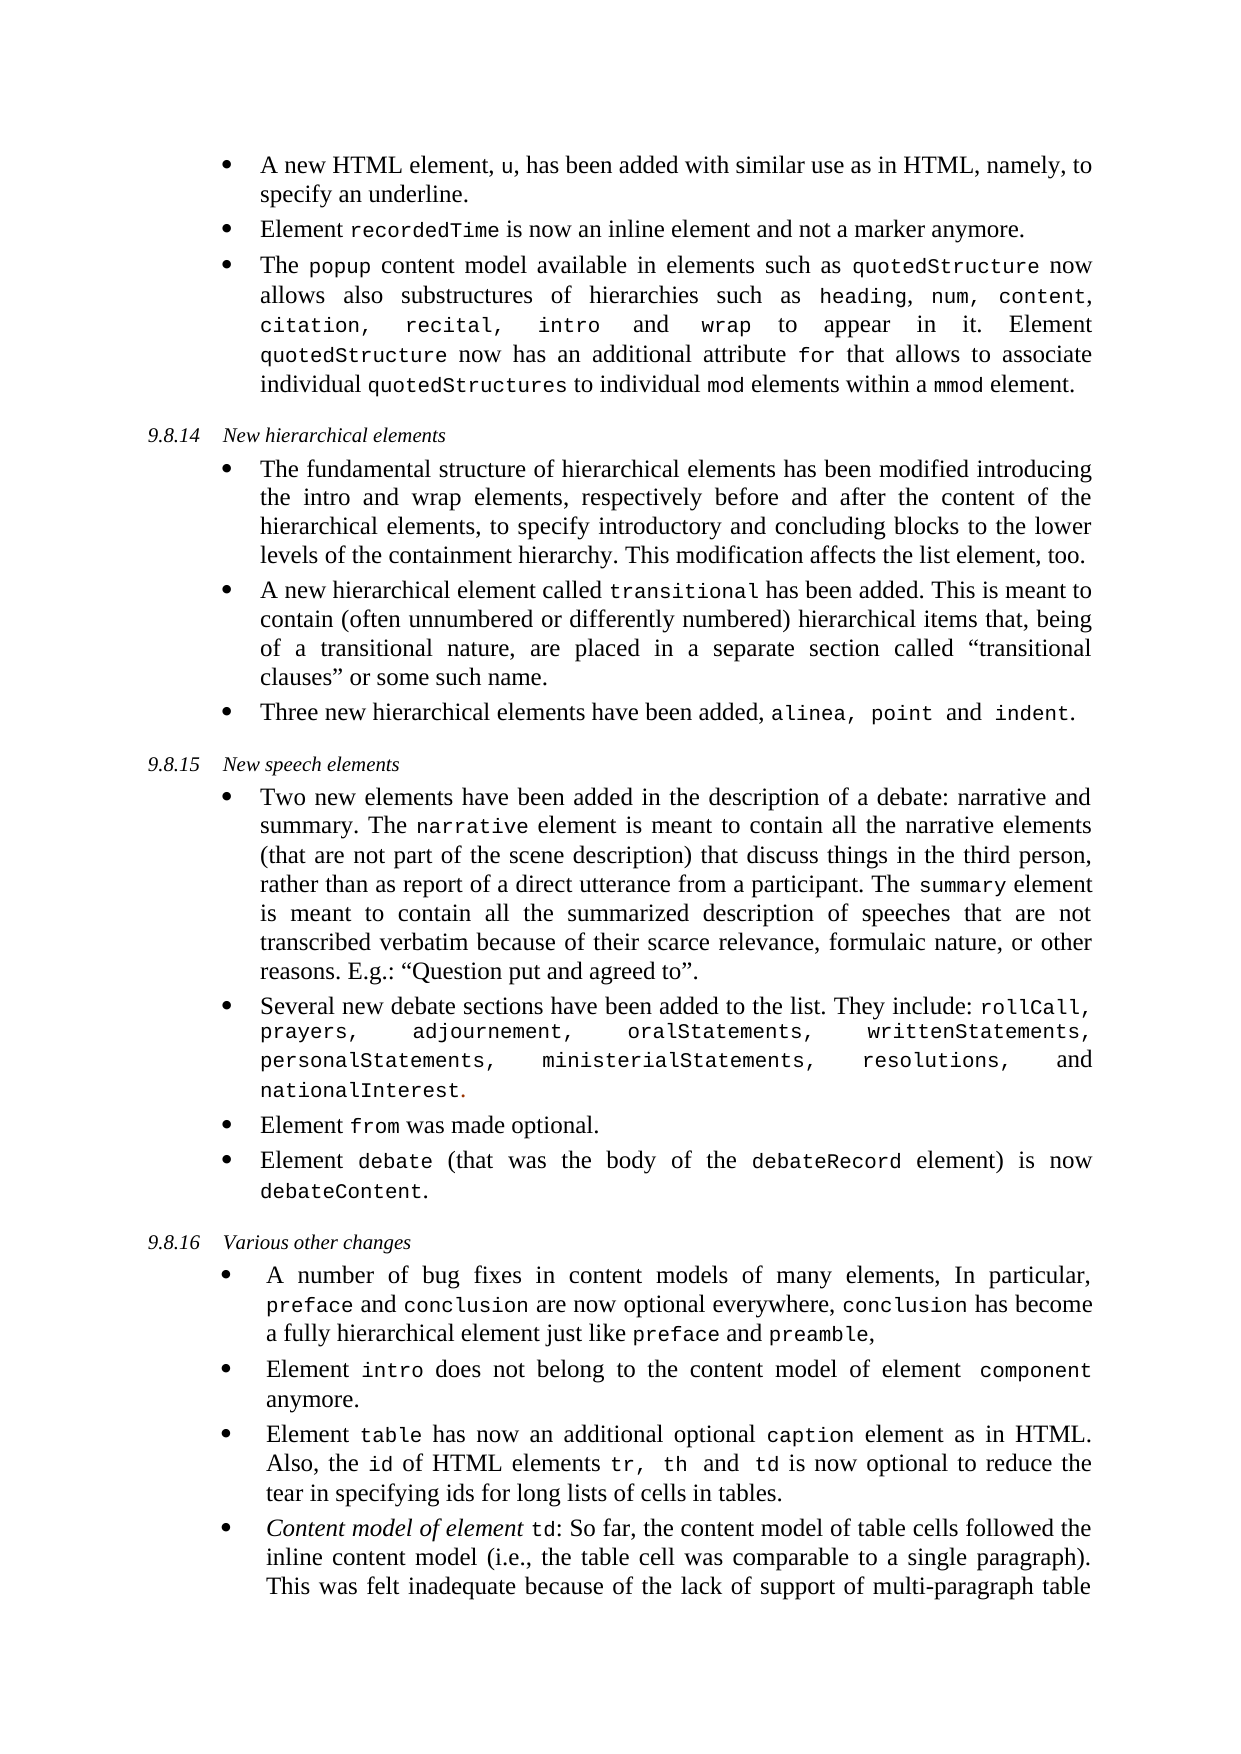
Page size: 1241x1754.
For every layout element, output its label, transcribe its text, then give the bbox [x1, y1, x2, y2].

subtitle New speech elements [148, 752, 1092, 776]
list Two new elements have been added in the description of a debate: narrative and summary. The narrative element is meant to contain all the narrative elements (that are not part of the scene description) that discuss things in the third person, rather than as report of a direct utterance from a participant. The summary element is meant to contain all the summarized description of speeches that are not transcribed verbatim because of their scarce relevance, formulaic nature, or other reasons. E.g.: “Question put and agreed to”. [222, 782, 1092, 985]
list Element recordedTime is now an inline element and not a marker anymore. [222, 214, 1092, 244]
list The fundamental structure of hierarchical elements has been modified introducing the intro and wrap elements, respectively before and after the content of the hierarchical elements, to specify introductory and concluding blocks to the lower levels of the containment hierarchy. This modification affects the list element, too. [222, 454, 1092, 569]
list Element intro does not belong to the content model of element component anymore. [222, 1354, 1092, 1412]
subtitle New hierarchical elements [148, 423, 1092, 447]
list A new hierarchical element called transitional has been added. This is meant to contain (often unnumbered or differently numbered) hierarchical items that, being of a transitional nature, are placed in a separate section called “transitional clauses” or some such name. [222, 575, 1092, 691]
list Element table has now an additional optional caption element as in HTML. Also, the id of HTML elements tr, th and td is now optional to reduce the tear in specifying ids for long lists of cells in tables. [222, 1419, 1092, 1507]
list The popup content model available in elements such as quotedStructure now allows also substructures of hierarchies such as heading, num, content, citation, recital, intro and wrap to appear in it. Element quotedStructure now has an additional attribute for that allows to associate individual quotedStructures to individual mod elements within a mmod element. [222, 250, 1092, 398]
list Element debate (that was the body of the debateRecord element) is now debateContent. [222, 1146, 1092, 1205]
list Three new hierarchical elements have been added, alinea, point and indent. [222, 697, 1092, 727]
list Content model of element td: So far, the content model of table cells followed the inline content model (i.e., the table cell was comparable to a single paragraph). This was felt inadequate because of the lack of support of multi-paragraph table [222, 1513, 1092, 1600]
list Element from was made optional. [222, 1110, 1092, 1139]
list Several new debate sections have been added to the list. They include: rollCall, prayers, adjournement, oralStatements, writtenStatements, personalStatements, ministerialStatements, resolutions, and nationalInterest. [222, 991, 1092, 1103]
list A new HTML element, u, has been added with similar use as in HTML, namely, to specify an underline. [222, 150, 1092, 208]
subtitle Various other changes [148, 1230, 1092, 1254]
list A number of bug fixes in content models of many elements, In particular, preface and conclusion are now optional everywhere, conclusion has become a fully hierarchical element just like preface and preamble, [222, 1260, 1092, 1348]
